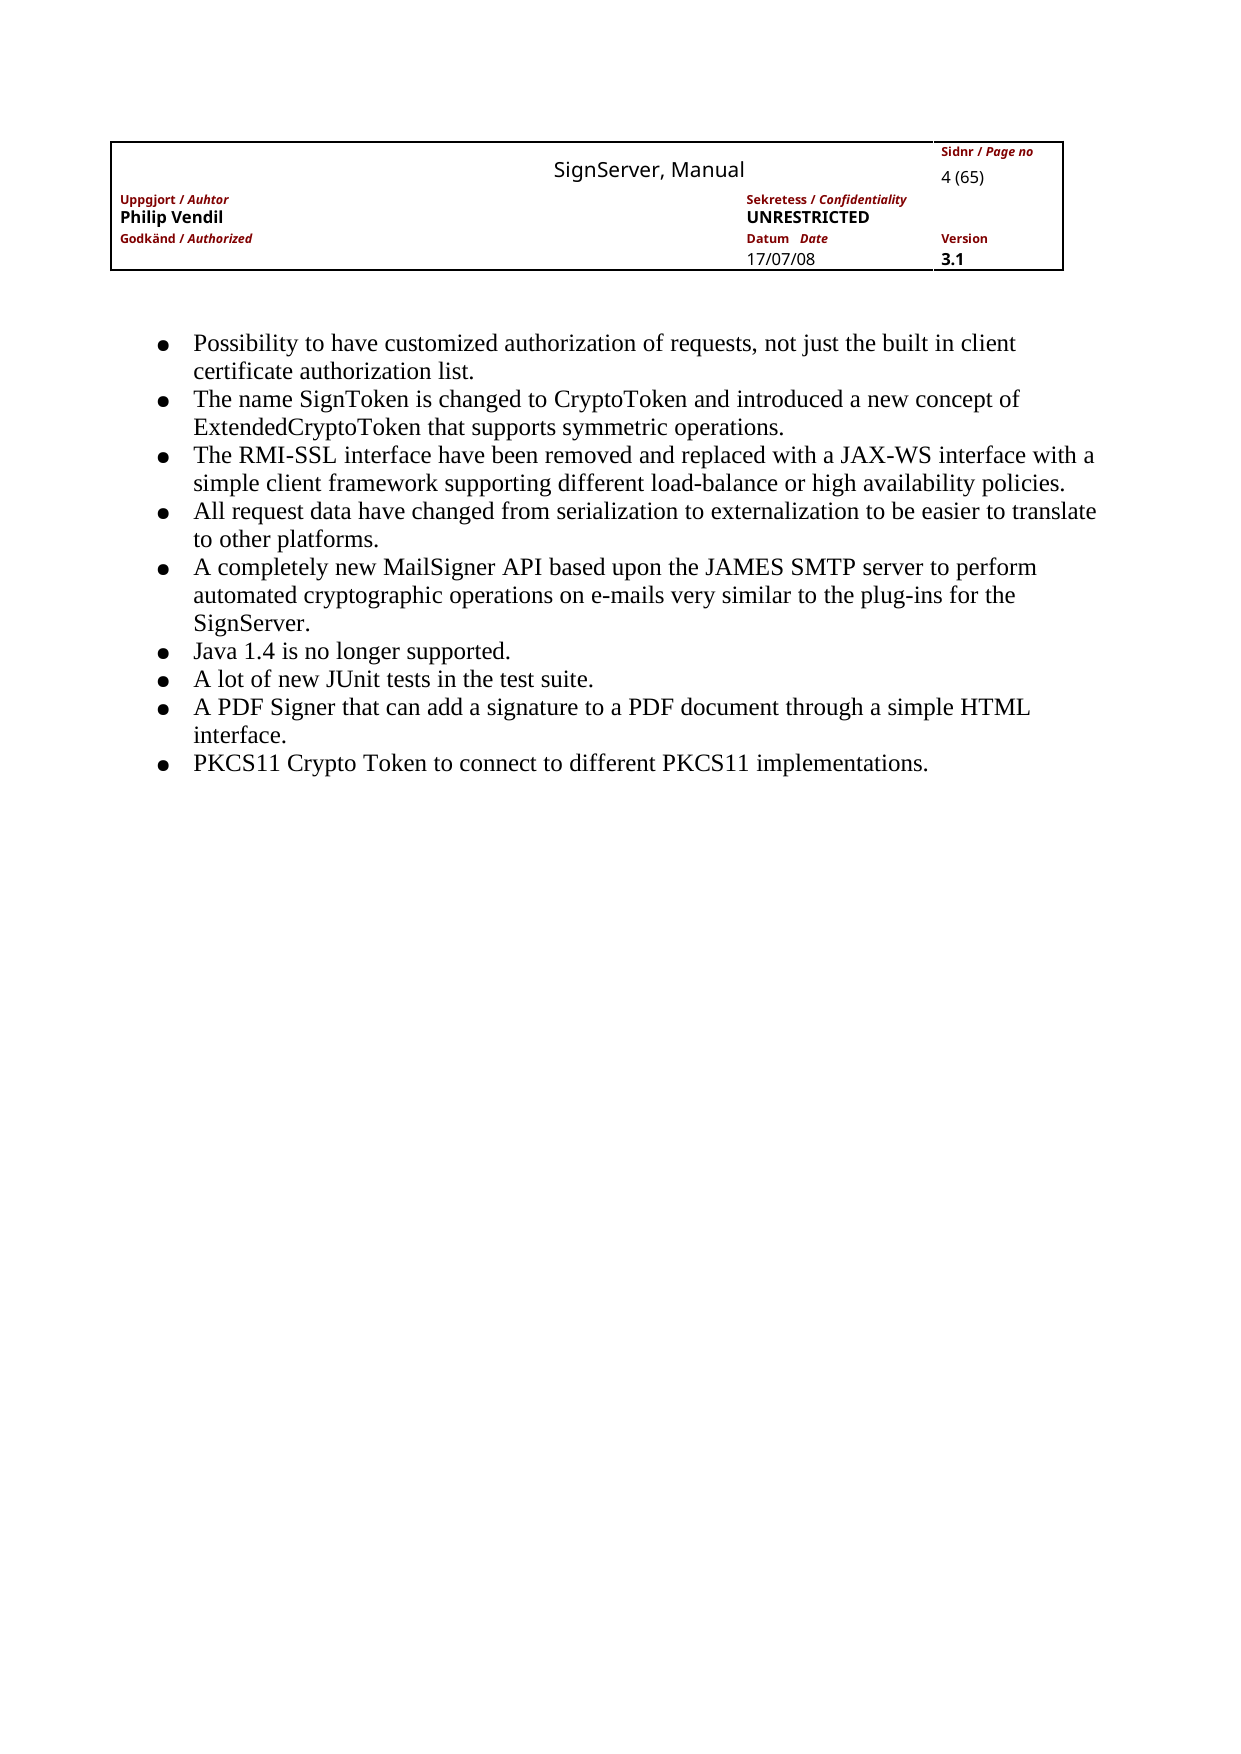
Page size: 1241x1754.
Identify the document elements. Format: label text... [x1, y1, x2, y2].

list PKCS11 Crypto Token to connect to different PKCS11 implementations. [156, 749, 1122, 777]
list A completely new MailSigner API based upon the JAMES SMTP server to perform automated cryptographic operations on e-mails very similar to the plug-ins for the SignServer. [156, 553, 1122, 637]
list Java 1.4 is no longer supported. [156, 637, 1122, 665]
list A lot of new JUnit tests in the test suite. [156, 665, 1122, 693]
list The RMI-SSL interface have been removed and replaced with a JAX-WS interface with a simple client framework supporting different load-balance or high availability policies. [156, 441, 1122, 497]
list Possibility to have customized authorization of requests, not just the built in client certificate authorization list. [156, 329, 1122, 385]
list A PDF Signer that can add a signature to a PDF document through a simple HTML interface. [156, 693, 1122, 749]
list All request data have changed from serialization to externalization to be easier to translate to other platforms. [156, 497, 1122, 553]
list The name SignToken is changed to CryptoToken and introduced a new concept of ExtendedCryptoToken that supports symmetric operations. [156, 385, 1122, 441]
